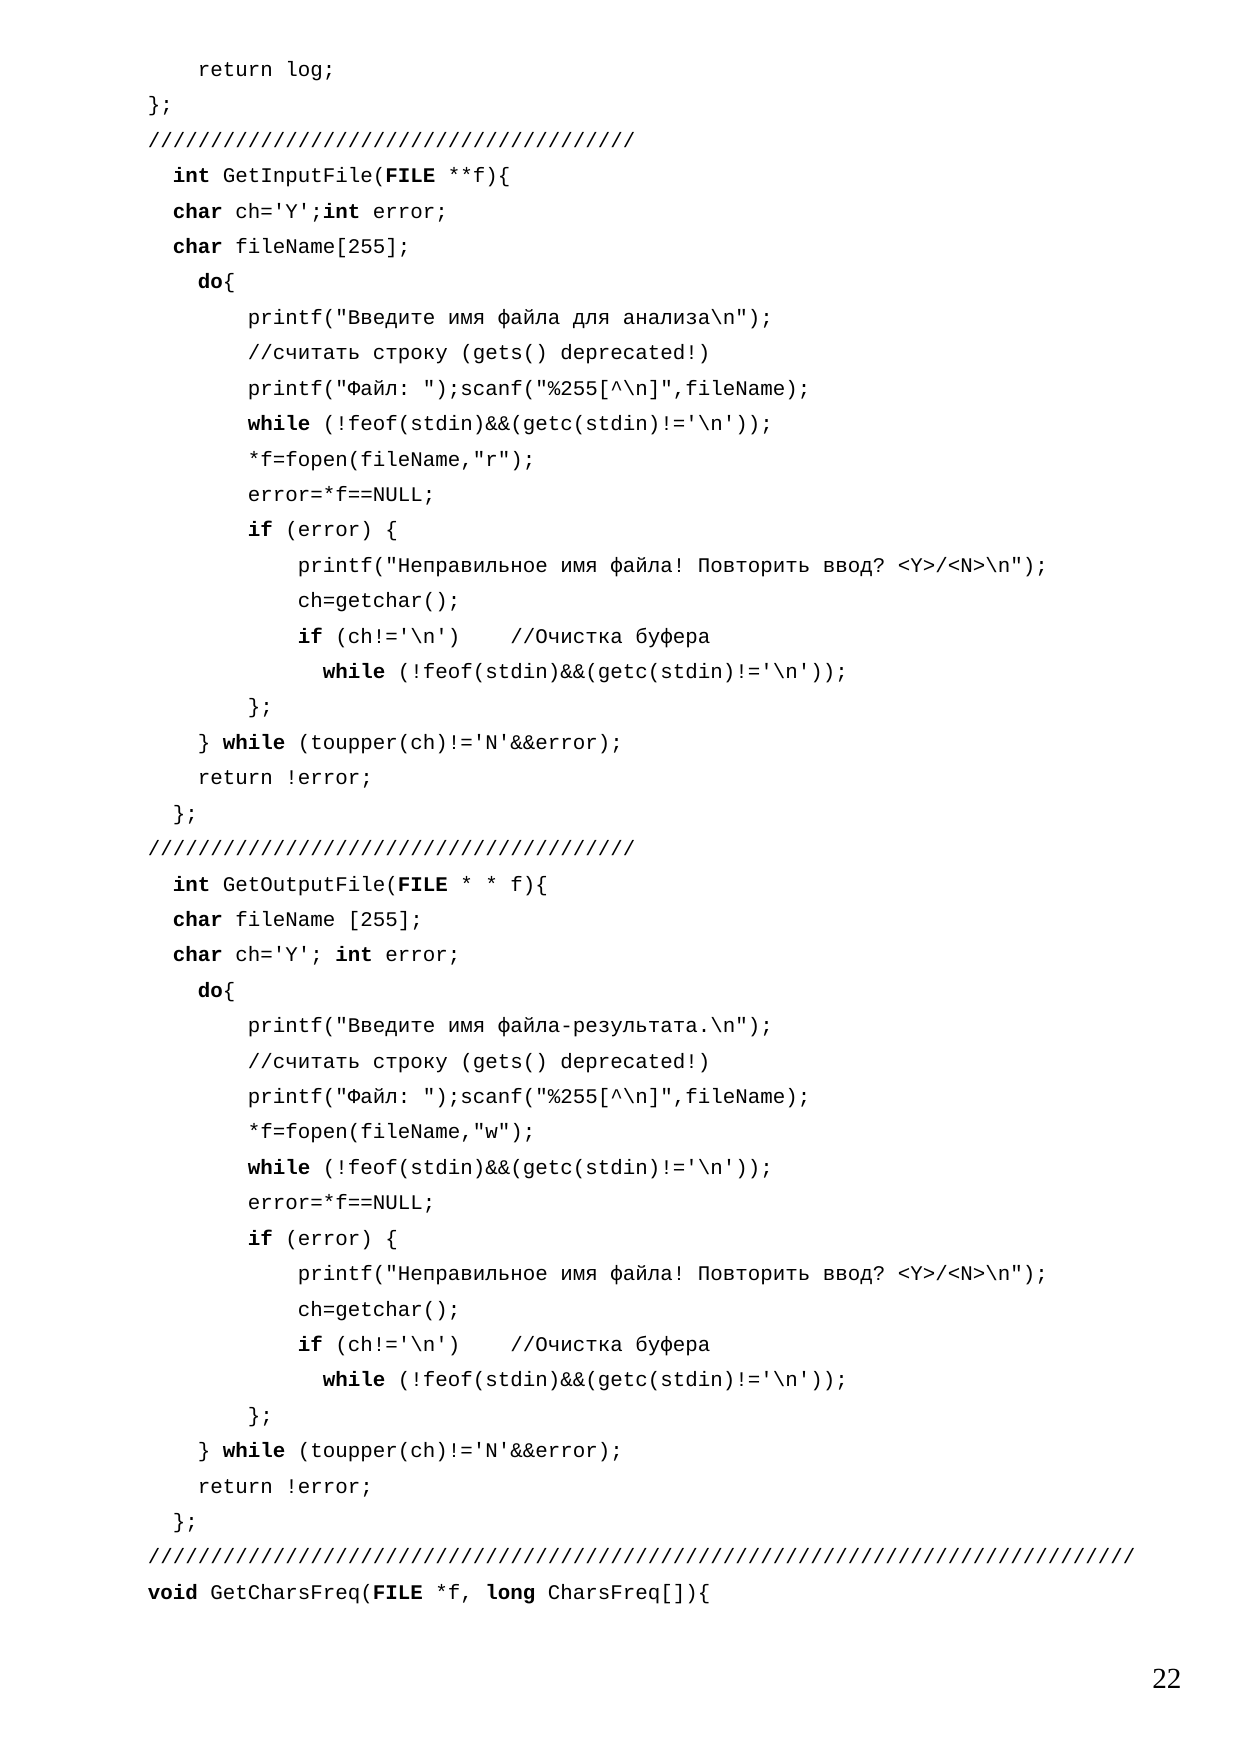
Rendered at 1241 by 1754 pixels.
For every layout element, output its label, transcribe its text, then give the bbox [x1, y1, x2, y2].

text /////////////////////////////////////// [148, 130, 1181, 153]
text if (ch!='\n') //Очистка буфера [148, 626, 1181, 649]
text char ch='Y'; int error; [148, 944, 1181, 968]
text *f=fopen(fileName,"w"); [148, 1122, 1181, 1145]
text }; [148, 94, 1181, 118]
text } while (toupper(ch)!='N'&&error); [148, 1440, 1181, 1464]
text if (error) { [148, 1228, 1181, 1251]
text while (!feof(stdin)&&(getc(stdin)!='\n')); [148, 413, 1181, 437]
text do{ [148, 272, 1181, 295]
text char ch='Y';int error; [148, 201, 1181, 224]
text ch=getchar(); [148, 590, 1181, 614]
text printf("Файл: ");scanf("%255[^\n]",fileName); [148, 378, 1181, 401]
text //считать строку (gets() deprecated!) [148, 342, 1181, 366]
text while (!feof(stdin)&&(getc(stdin)!='\n')); [148, 1369, 1181, 1393]
text if (ch!='\n') //Очистка буфера [148, 1334, 1181, 1358]
text char fileName[255]; [148, 236, 1181, 260]
text } while (toupper(ch)!='N'&&error); [148, 732, 1181, 756]
text char fileName [255]; [148, 909, 1181, 933]
text if (error) { [148, 519, 1181, 543]
text printf("Введите имя файла-результата.\n"); [148, 1015, 1181, 1039]
text printf("Файл: ");scanf("%255[^\n]",fileName); [148, 1086, 1181, 1110]
text return !error; [148, 767, 1181, 791]
text ch=getchar(); [148, 1299, 1181, 1322]
text }; [148, 1511, 1181, 1535]
text void GetCharsFreq(FILE *f, long CharsFreq[]){ [148, 1582, 1181, 1606]
text printf("Неправильное имя файла! Повторить ввод? <Y>/<N>\n"); [148, 555, 1181, 578]
text return log; [148, 59, 1181, 83]
text //считать строку (gets() deprecated!) [148, 1051, 1181, 1074]
text }; [148, 1405, 1181, 1428]
text while (!feof(stdin)&&(getc(stdin)!='\n')); [148, 661, 1181, 685]
text }; [148, 697, 1181, 720]
text printf("Введите имя файла для анализа\n"); [148, 307, 1181, 331]
text /////////////////////////////////////////////////////////////////////////////// [148, 1547, 1181, 1570]
text while (!feof(stdin)&&(getc(stdin)!='\n')); [148, 1157, 1181, 1181]
text printf("Неправильное имя файла! Повторить ввод? <Y>/<N>\n"); [148, 1263, 1181, 1287]
text error=*f==NULL; [148, 484, 1181, 508]
text return !error; [148, 1476, 1181, 1499]
text int GetOutputFile(FILE * * f){ [148, 874, 1181, 897]
text do{ [148, 980, 1181, 1003]
text error=*f==NULL; [148, 1192, 1181, 1216]
text *f=fopen(fileName,"r"); [148, 449, 1181, 472]
text /////////////////////////////////////// [148, 838, 1181, 862]
text int GetInputFile(FILE **f){ [148, 165, 1181, 189]
text }; [148, 803, 1181, 826]
